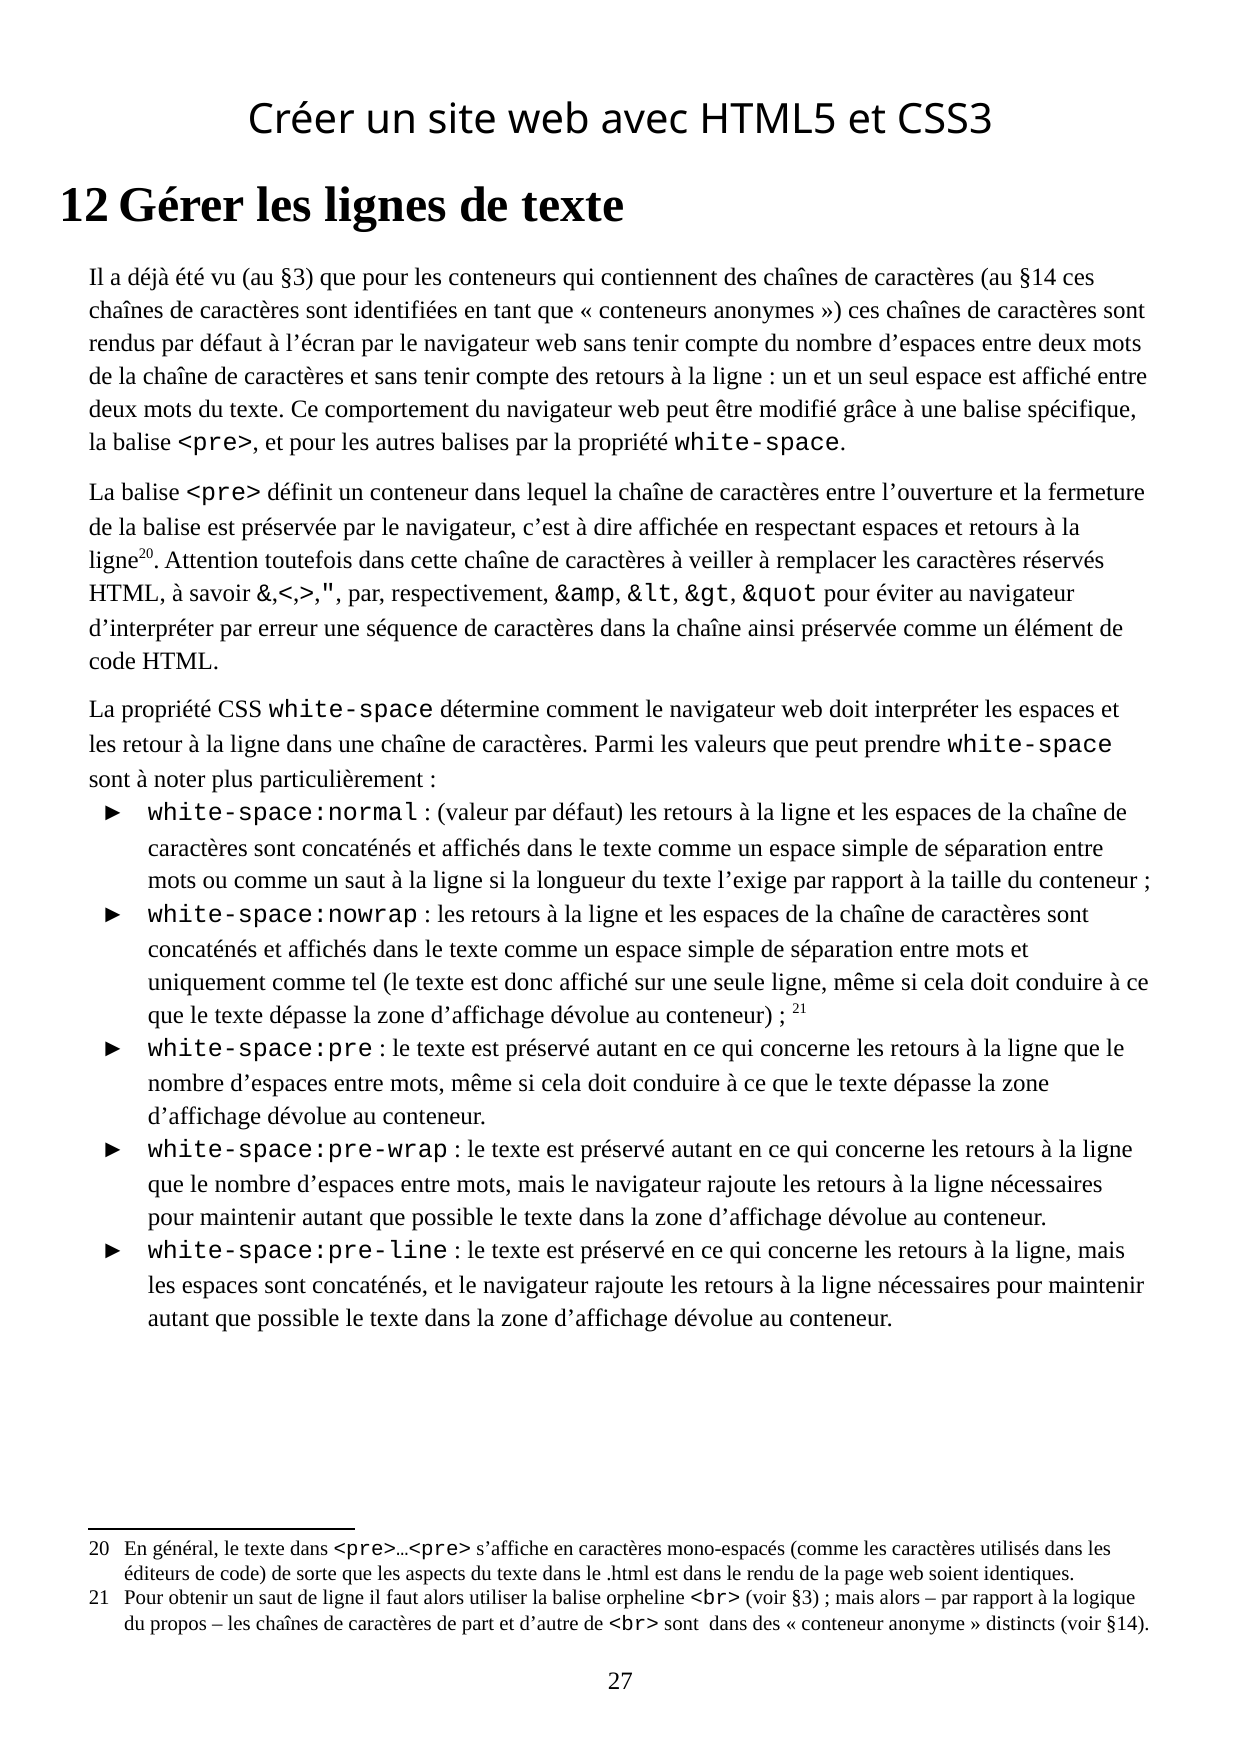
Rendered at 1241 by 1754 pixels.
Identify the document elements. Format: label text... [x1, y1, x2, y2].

text ► white-space:nowrap : les retours à la ligne et les espaces de la chaîne de caractères sont concaténés et affichés dans le texte comme un espace simple de séparation entre mots et uniquement comme tel (le texte est donc affiché sur une seule ligne, même si cela doit conduire à ce que le texte dépasse la zone d’affichage dévolue au conteneur) ; [100, 899, 1152, 1028]
text ► white-space:pre-wrap : le texte est préservé autant en ce qui concerne les retours à la ligne que le nombre d’espaces entre mots, mais le navigateur rajoute les retours à la ligne nécessaires pour maintenir autant que possible le texte dans la zone d’affichage dévolue au conteneur. [100, 1134, 1152, 1231]
text Il a déjà été vu (au §3) que pour les conteneurs qui contiennent des chaînes de caractères (au §14 ces chaînes de caractères sont identifiées en tant que « conteneurs anonymes ») ces chaînes de caractères sont rendus par défaut à l’écran par le navigateur web sans tenir compte du nombre d’espaces entre deux mots de la chaîne de caractères et sans tenir compte des retours à la ligne : un et un seul espace est affiché entre deux mots du texte. Ce comportement du navigateur web peut être modifié grâce à une balise spécifique, la balise <pre>, et pour les autres balises par la propriété white-space. [88, 262, 1152, 458]
text ► white-space:pre : le texte est préservé autant en ce qui concerne les retours à la ligne que le nombre d’espaces entre mots, même si cela doit conduire à ce que le texte dépasse la zone d’affichage dévolue au conteneur. [100, 1033, 1152, 1130]
text La propriété CSS white-space détermine comment le navigateur web doit interpréter les espaces et les retour à la ligne dans une chaîne de caractères. Parmi les valeurs que peut prendre white-space sont à noter plus particulièrement : [88, 694, 1152, 793]
text En général, le texte dans <pre>…<pre> s’affiche en caractères mono-espacés (comme les caractères utilisés dans les éditeurs de code) de sorte que les aspects du texte dans le .html est dans le rendu de la page web soient identiques. [88, 1535, 1152, 1585]
subtitle Gérer les lignes de texte [59, 175, 1152, 232]
text La balise <pre> définit un conteneur dans lequel la chaîne de caractères entre l’ouverture et la fermeture de la balise est préservée par le navigateur, c’est à dire affichée en respectant espaces et retours à la ligne. Attention toutefois dans cette chaîne de caractères à veiller à remplacer les caractères réservés HTML, à savoir &,<,>,", par, respectivement, &amp, &lt, &gt, &quot pour éviter au navigateur d’interpréter par erreur une séquence de caractères dans la chaîne ainsi préservée comme un élément de code HTML. [88, 477, 1152, 675]
text Pour obtenir un saut de ligne il faut alors utiliser la balise orpheline <br> (voir §3) ; mais alors – par rapport à la logique du propos – les chaînes de caractères de part et d’autre de <br> sont dans des « conteneur anonyme » distincts (voir §14). [88, 1585, 1152, 1637]
text ► white-space:pre-line : le texte est préservé en ce qui concerne les retours à la ligne, mais les espaces sont concaténés, et le navigateur rajoute les retours à la ligne nécessaires pour maintenir autant que possible le texte dans la zone d’affichage dévolue au conteneur. [100, 1235, 1152, 1332]
text ► white-space:normal : (valeur par défaut) les retours à la ligne et les espaces de la chaîne de caractères sont concaténés et affichés dans le texte comme un espace simple de séparation entre mots ou comme un saut à la ligne si la longueur du texte l’exige par rapport à la taille du conteneur ; [100, 797, 1152, 894]
